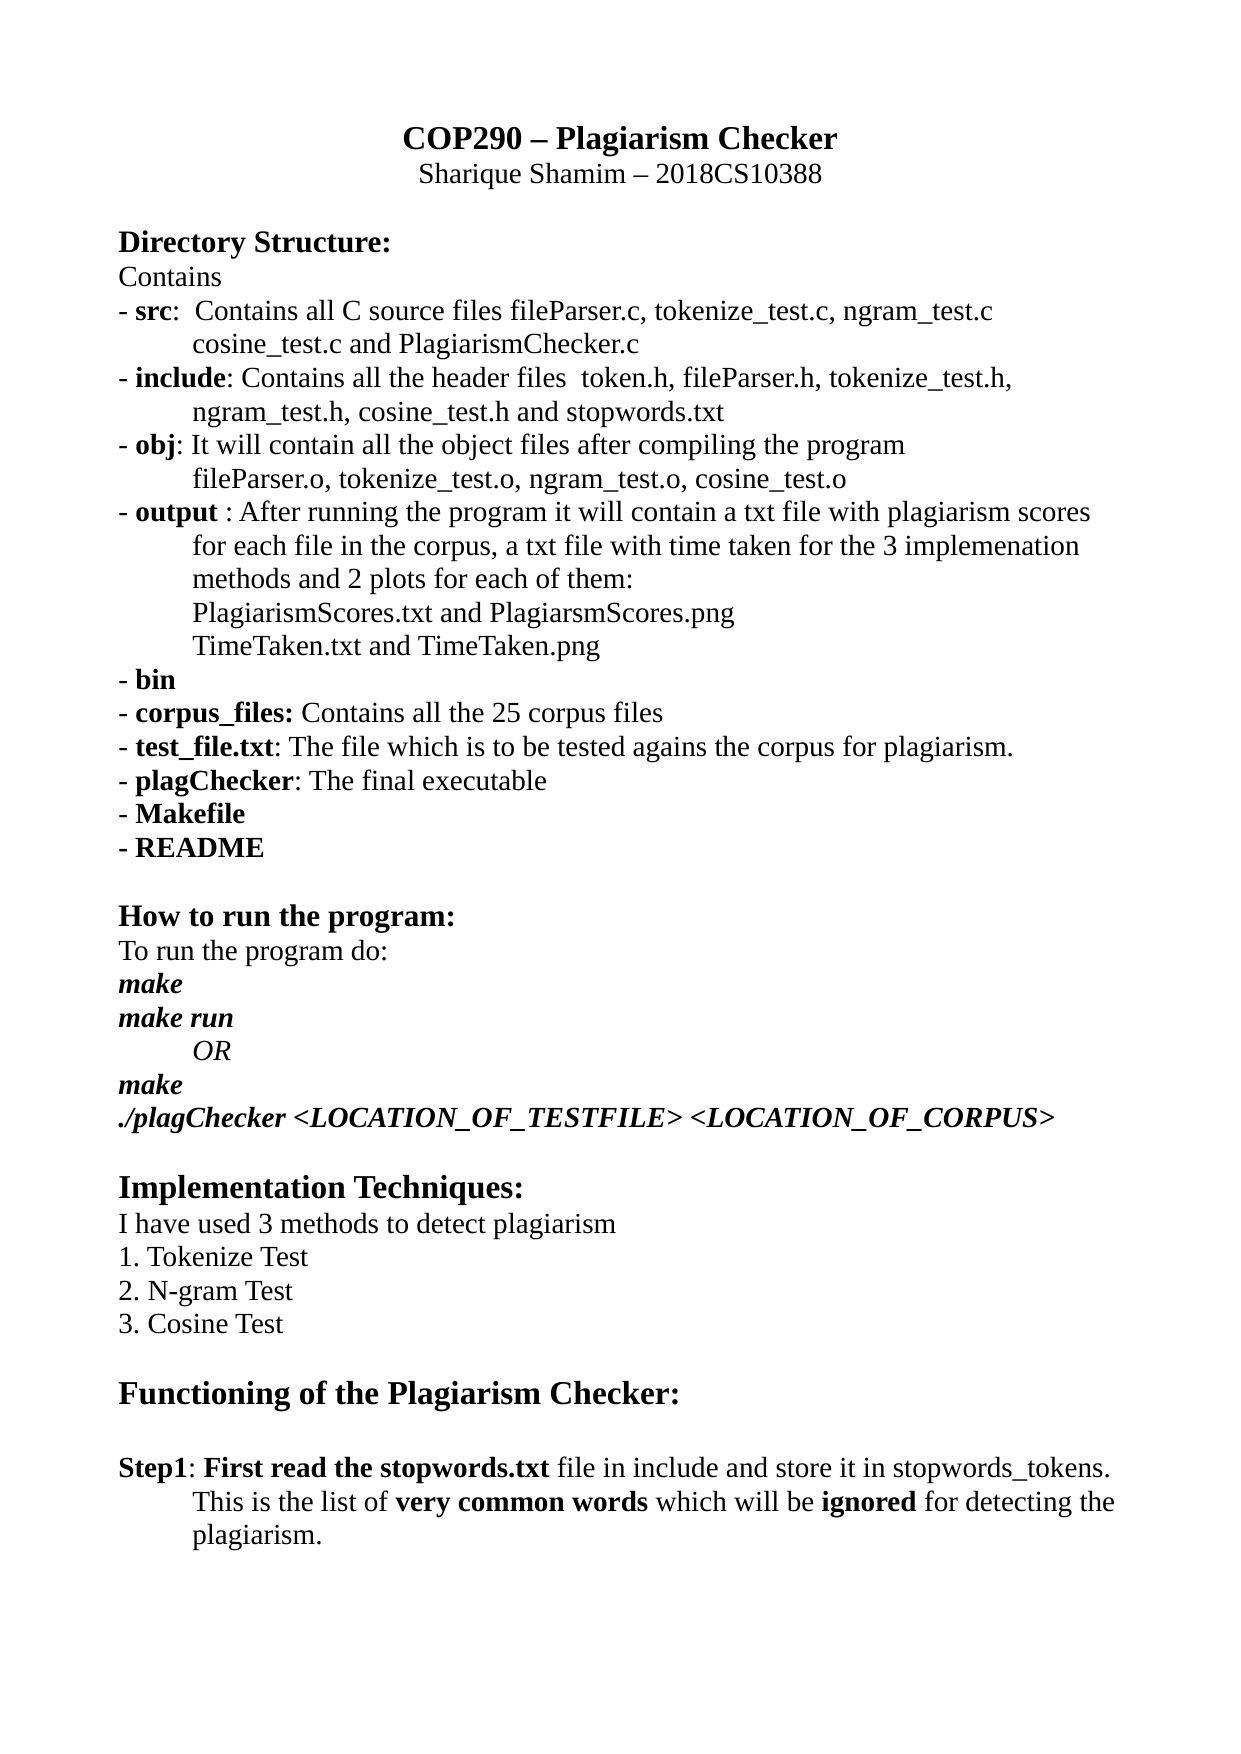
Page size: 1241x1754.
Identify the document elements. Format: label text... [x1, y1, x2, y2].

text ./plagChecker <LOCATION_OF_TESTFILE> <LOCATION_OF_CORPUS> [118, 1100, 1122, 1134]
text Implementation Techniques: [118, 1167, 1122, 1206]
text fileParser.o, tokenize_test.o, ngram_test.o, cosine_test.o [118, 461, 1122, 494]
text - plagChecker: The final executable [118, 763, 1122, 796]
text Step1: First read the stopwords.txt file in include and store it in stopwords_tokens. This is the list of very common words which will be ignored for detecting the plagiarism. [118, 1450, 1122, 1551]
text 1. Tokenize Test [118, 1239, 1122, 1273]
text How to run the program: [118, 897, 1122, 933]
text TimeTaken.txt and TimeTaken.png [118, 628, 1122, 662]
text - include: Contains all the header files token.h, fileParser.h, tokenize_test.h, ngram_test.h, cosine_test.h and stopwords.txt [118, 360, 1122, 427]
text OR [118, 1033, 1122, 1067]
text COP290 – Plagiarism Checker [118, 118, 1122, 156]
text - obj: It will contain all the object files after compiling the program [118, 427, 1122, 461]
text - bin [118, 662, 1122, 696]
text To run the program do: [118, 933, 1122, 966]
text - corpus_files: Contains all the 25 corpus files [118, 696, 1122, 729]
text make [118, 966, 1122, 1000]
text - test_file.txt: The file which is to be tested agains the corpus for plagiarism. [118, 729, 1122, 763]
text Sharique Shamim – 2018CS10388 [118, 156, 1122, 190]
text Functioning of the Plagiarism Checker: [118, 1373, 1122, 1412]
text - output : After running the program it will contain a txt file with plagiarism scores for each file in the corpus, a txt file with time taken for the 3 implemenation methods and 2 plots for each of them: [118, 494, 1122, 595]
text 2. N-gram Test [118, 1273, 1122, 1306]
text 3. Cosine Test [118, 1306, 1122, 1340]
text Directory Structure: [118, 223, 1122, 259]
text make run [118, 1000, 1122, 1033]
text PlagiarismScores.txt and PlagiarsmScores.png [118, 595, 1122, 628]
text make [118, 1067, 1122, 1100]
text - src: Contains all C source files fileParser.c, tokenize_test.c, ngram_test.c cosine_test.c and PlagiarismChecker.c [118, 293, 1122, 360]
text Contains [118, 259, 1122, 293]
text - README [118, 830, 1122, 863]
text - Makefile [118, 796, 1122, 830]
text I have used 3 methods to detect plagiarism [118, 1206, 1122, 1239]
